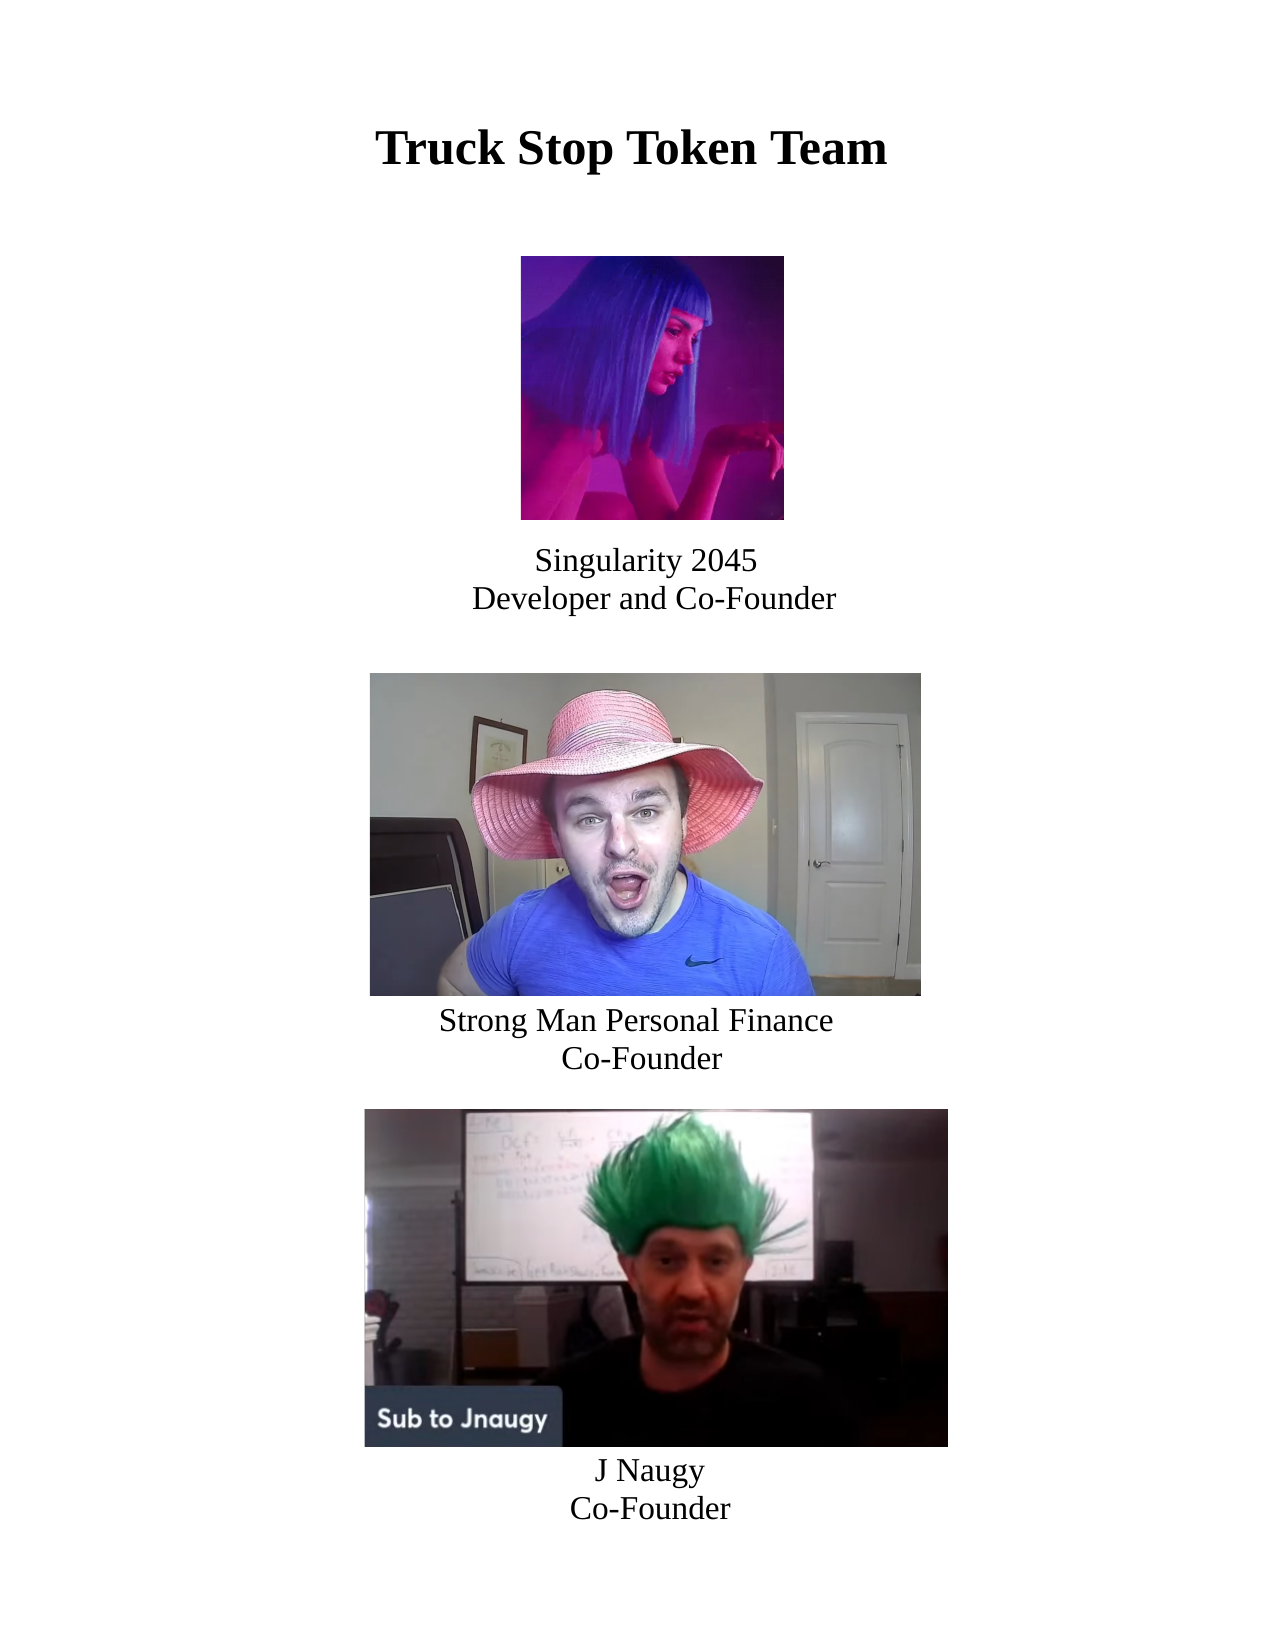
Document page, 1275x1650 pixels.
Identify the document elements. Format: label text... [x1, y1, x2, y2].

text Strong Man Personal Finance [118, 1000, 1157, 1038]
picture [369, 673, 921, 996]
text Truck Stop Token Team [118, 118, 1157, 176]
text Developer and Co-Founder [118, 578, 1157, 616]
text J Naugy [118, 1412, 1157, 1488]
text Co-Founder [118, 1038, 1157, 1076]
text Singularity 2045 [118, 540, 1157, 578]
picture [364, 1109, 948, 1447]
picture [520, 256, 784, 520]
text Co-Founder [118, 1488, 1157, 1527]
